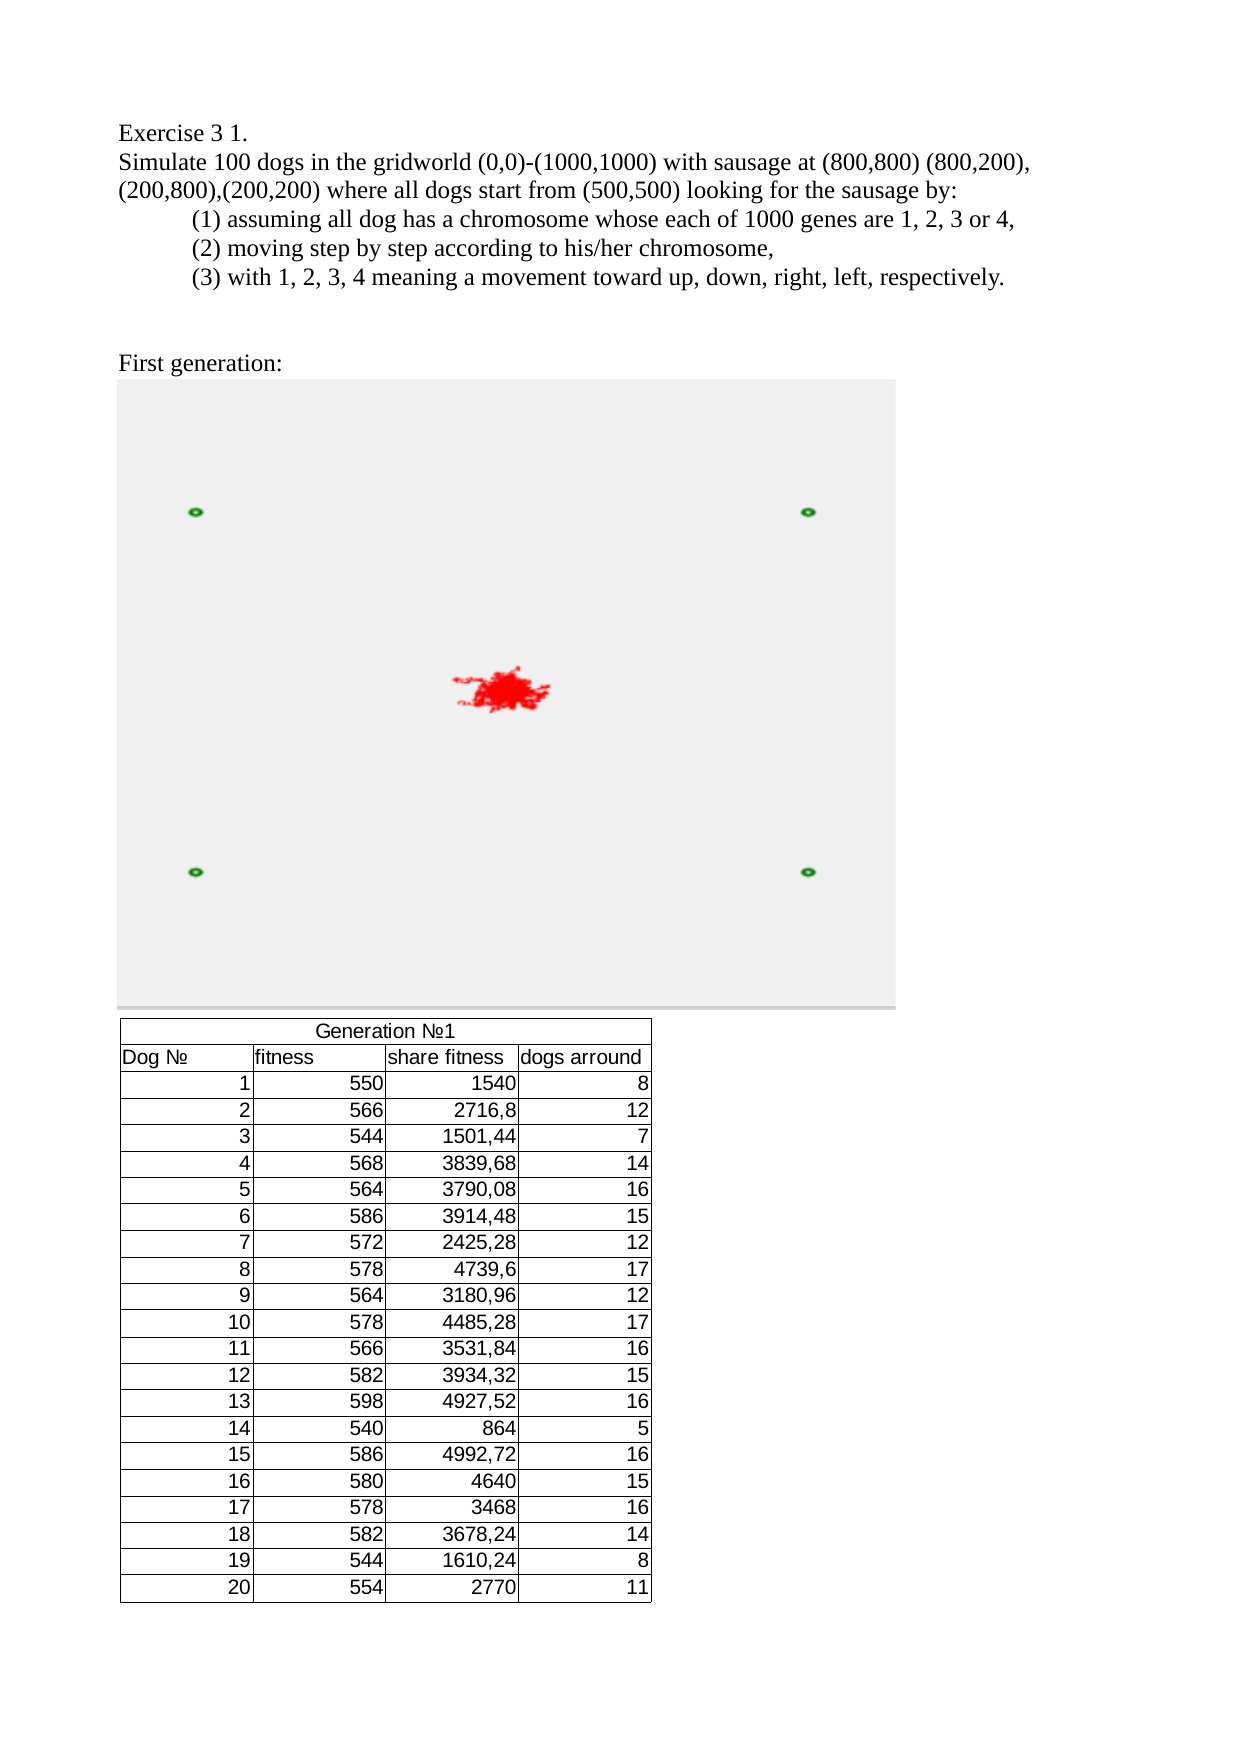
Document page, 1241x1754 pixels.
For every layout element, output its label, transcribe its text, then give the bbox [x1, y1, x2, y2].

text Exercise 3 1. [118, 118, 1122, 147]
text (3) with 1, 2, 3, 4 meaning a movement toward up, down, right, left, respectively. [118, 262, 1122, 291]
text (2) moving step by step according to his/her chromosome, [118, 233, 1122, 262]
text Simulate 100 dogs in the gridworld (0,0)-(1000,1000) with sausage at (800,800) (800,200),(200,800),(200,200) where all dogs start from (500,500) looking for the sausage by: [118, 147, 1122, 204]
text First generation: [118, 348, 1122, 377]
picture [117, 379, 896, 1010]
text (1) assuming all dog has a chromosome whose each of 1000 genes are 1, 2, 3 or 4, [118, 204, 1122, 233]
